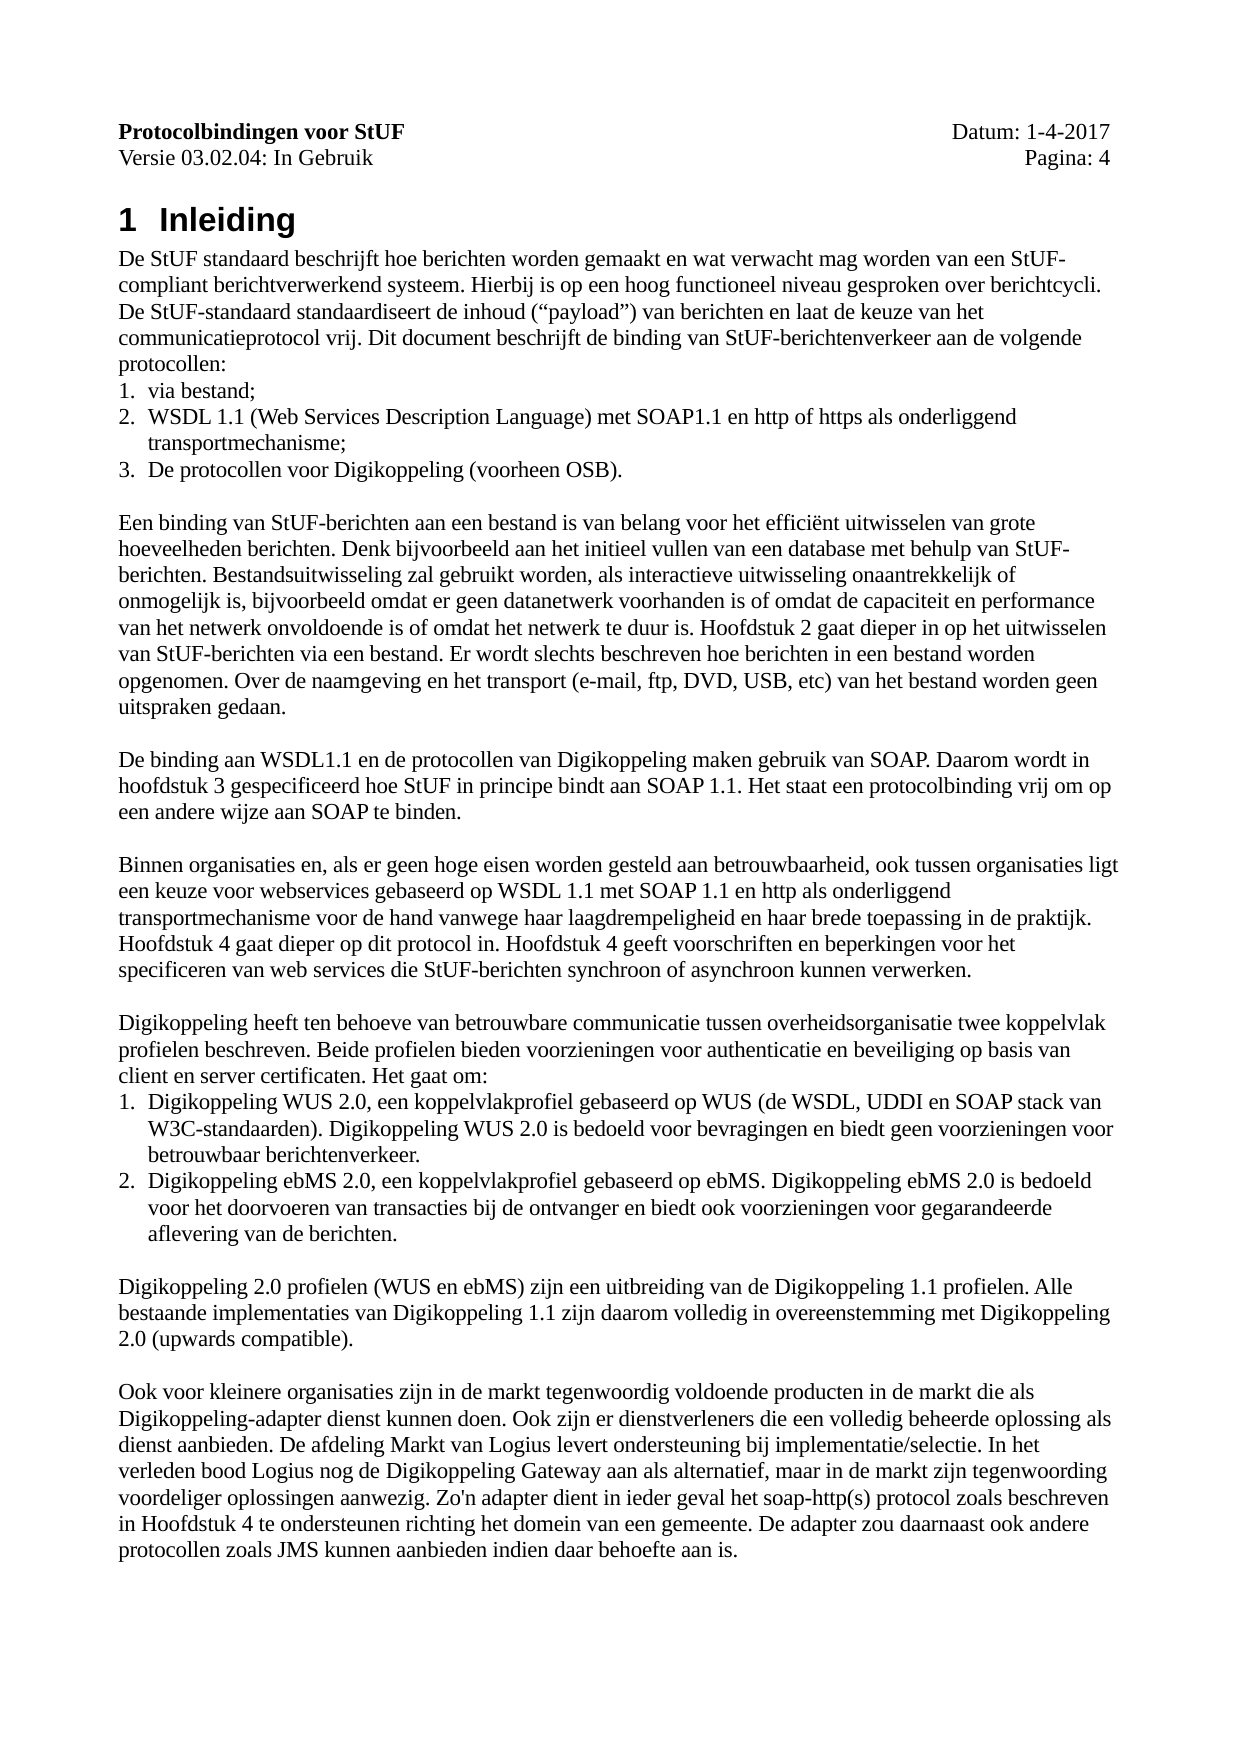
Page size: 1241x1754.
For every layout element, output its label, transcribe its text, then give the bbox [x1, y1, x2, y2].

list De protocollen voor Digikoppeling (voorheen OSB). [118, 456, 1122, 482]
list Digikoppeling ebMS 2.0, een koppelvlakprofiel gebaseerd op ebMS. Digikoppeling ebMS 2.0 is bedoeld voor het doorvoeren van transacties bij de ontvanger en biedt ook voorzieningen voor gegarandeerde aflevering van de berichten. [118, 1167, 1122, 1246]
list Digikoppeling WUS 2.0, een koppelvlakprofiel gebaseerd op WUS (de WSDL, UDDI en SOAP stack van W3C-standaarden). Digikoppeling WUS 2.0 is bedoeld voor bevragingen en biedt geen voorzieningen voor betrouwbaar berichtenverkeer. [118, 1088, 1122, 1167]
text De binding aan WSDL1.1 en de protocollen van Digikoppeling maken gebruik van SOAP. Daarom wordt in hoofdstuk 3 gespecificeerd hoe StUF in principe bindt aan SOAP 1.1. Het staat een protocolbinding vrij om op een andere wijze aan SOAP te binden. [118, 746, 1122, 825]
text Digikoppeling heeft ten behoeve van betrouwbare communicatie tussen overheidsorganisatie twee koppelvlak profielen beschreven. Beide profielen bieden voorzieningen voor authenticatie en beveiliging op basis van client en server certificaten. Het gaat om: [118, 1009, 1122, 1088]
text Ook voor kleinere organisaties zijn in de markt tegenwoordig voldoende producten in de markt die als Digikoppeling-adapter dienst kunnen doen. Ook zijn er dienstverleners die een volledig beheerde oplossing als dienst aanbieden. De afdeling Markt van Logius levert ondersteuning bij implementatie/selectie. In het verleden bood Logius nog de Digikoppeling Gateway aan als alternatief, maar in de markt zijn tegenwoording voordeliger oplossingen aanwezig. Zo'n adapter dient in ieder geval het soap-http(s) protocol zoals beschreven in Hoofdstuk 4 te ondersteunen richting het domein van een gemeente. De adapter zou daarnaast ook andere protocollen zoals JMS kunnen aanbieden indien daar behoefte aan is. [118, 1378, 1122, 1563]
list via bestand; [118, 377, 1122, 403]
text De StUF standaard beschrijft hoe berichten worden gemaakt en wat verwacht mag worden van een StUF-compliant berichtverwerkend systeem. Hierbij is op een hoog functioneel niveau gesproken over berichtcycli. De StUF-standaard standaardiseert de inhoud (“payload”) van berichten en laat de keuze van het communicatieprotocol vrij. Dit document beschrijft de binding van StUF-berichtenverkeer aan de volgende protocollen: [118, 245, 1122, 377]
text Digikoppeling 2.0 profielen (WUS en ebMS) zijn een uitbreiding van de Digikoppeling 1.1 profielen. Alle bestaande implementaties van Digikoppeling 1.1 zijn daarom volledig in overeenstemming met Digikoppeling 2.0 (upwards compatible). [118, 1273, 1122, 1352]
subtitle Inleiding [118, 200, 1122, 239]
text Binnen organisaties en, als er geen hoge eisen worden gesteld aan betrouwbaarheid, ook tussen organisaties ligt een keuze voor webservices gebaseerd op WSDL 1.1 met SOAP 1.1 en http als onderliggend transportmechanisme voor de hand vanwege haar laagdrempeligheid en haar brede toepassing in de praktijk. Hoofdstuk 4 gaat dieper op dit protocol in. Hoofdstuk 4 geeft voorschriften en beperkingen voor het specificeren van web services die StUF-berichten synchroon of asynchroon kunnen verwerken. [118, 851, 1122, 983]
list WSDL 1.1 (Web Services Description Language) met SOAP1.1 en http of https als onderliggend transportmechanisme; [118, 403, 1122, 456]
text Een binding van StUF-berichten aan een bestand is van belang voor het efficiënt uitwisselen van grote hoeveelheden berichten. Denk bijvoorbeeld aan het initieel vullen van een database met behulp van StUF-berichten. Bestandsuitwisseling zal gebruikt worden, als interactieve uitwisseling onaantrekkelijk of onmogelijk is, bijvoorbeeld omdat er geen datanetwerk voorhanden is of omdat de capaciteit en performance van het netwerk onvoldoende is of omdat het netwerk te duur is. Hoofdstuk 2 gaat dieper in op het uitwisselen van StUF-berichten via een bestand. Er wordt slechts beschreven hoe berichten in een bestand worden opgenomen. Over de naamgeving en het transport (e-mail, ftp, DVD, USB, etc) van het bestand worden geen uitspraken gedaan. [118, 508, 1122, 719]
